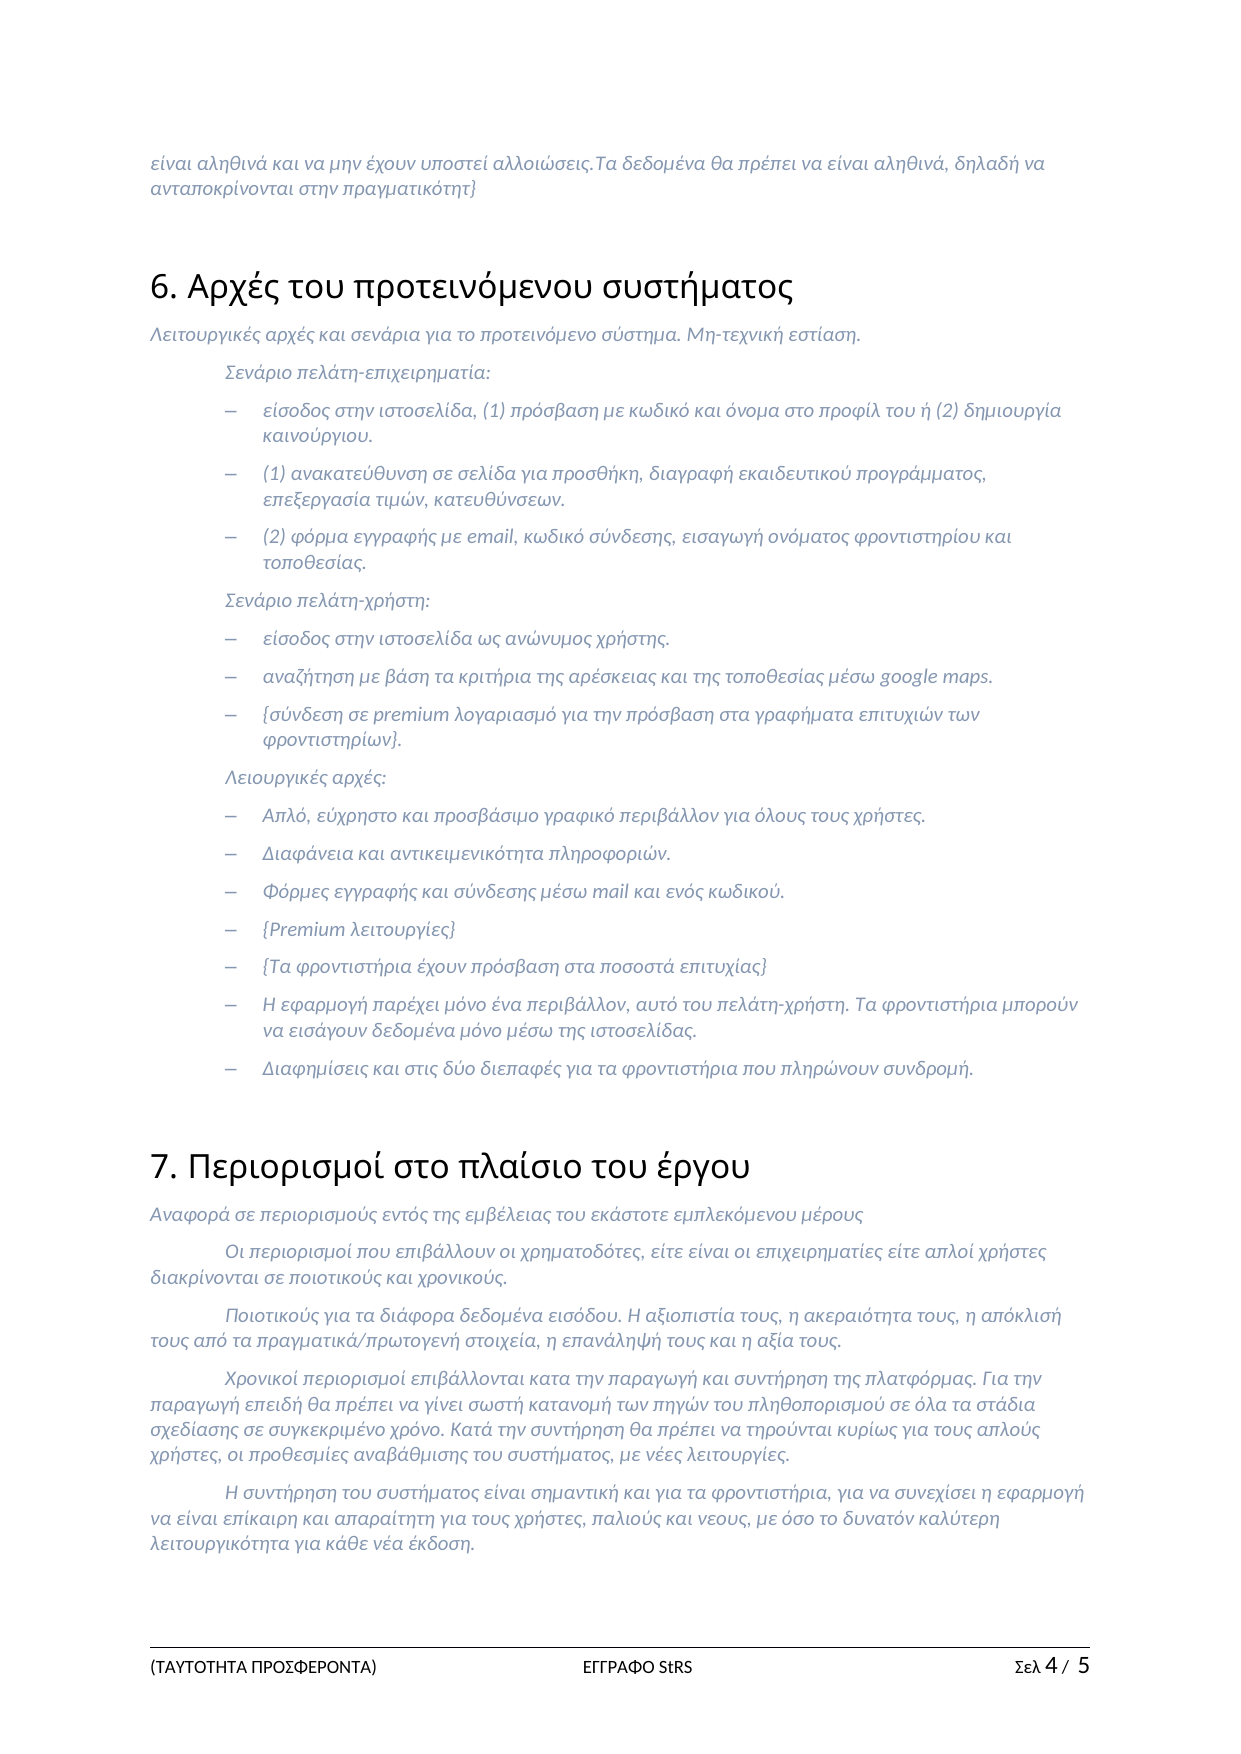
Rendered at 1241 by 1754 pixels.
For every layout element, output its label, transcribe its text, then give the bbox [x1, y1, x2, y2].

list Η εφαρμογή παρέχει μόνο ένα περιβάλλον, αυτό του πελάτη-χρήστη. Τα φροντιστήρια μπορούν να εισάγουν δεδομένα μόνο μέσω της ιστοσελίδας. [225, 992, 1090, 1042]
text Λειτουργικές αρχές και σενάρια για το προτεινόμενο σύστημα. Μη-τεχνική εστίαση. [150, 321, 1090, 347]
text Σενάριο πελάτη-χρήστη: [150, 587, 1090, 612]
list {Premium λειτουργίες} [225, 916, 1090, 941]
text Σενάριο πελάτη-επιχειρηματία: [150, 359, 1090, 384]
text Οι περιορισμοί που επιβάλλουν οι χρηματοδότες, είτε είναι οι επιχειρηματίες είτε απλοί χρήστες διακρίνονται σε ποιοτικούς και χρονικούς. [150, 1239, 1090, 1289]
subtitle Αρχές του προτεινόμενου συστήματος [150, 263, 1090, 309]
list Διαφάνεια και αντικειμενικότητα πληροφοριών. [225, 840, 1090, 865]
list {Τα φροντιστήρια έχουν πρόσβαση στα ποσοστά επιτυχίας} [225, 954, 1090, 979]
list {σύνδεση σε premium λογαριασμό για την πρόσβαση στα γραφήματα επιτυχιών των φροντιστηρίων}. [225, 701, 1090, 752]
text Ποιοτικούς για τα διάφορα δεδομένα εισόδου. Η αξιοπιστία τους, η ακεραιότητα τους, η απόκλισή τους από τα πραγματικά/πρωτογενή στοιχεία, η επανάληψή τους και η αξία τους. [150, 1302, 1090, 1353]
list είσοδος στην ιστοσελίδα ως ανώνυμος χρήστης. [225, 625, 1090, 650]
text Λειουργικές αρχές: [150, 764, 1090, 789]
text Η συντήρηση του συστήματος είναι σημαντική και για τα φροντιστήρια, για να συνεχίσει η εφαρμογή να είναι επίκαιρη και απαραίτητη για τους χρήστες, παλιούς και νεους, με όσο το δυνατόν καλύτερη λειτουργικότητα για κάθε νέα έκδοση. [150, 1479, 1090, 1556]
text Χρονικοί περιορισμοί επιβάλλονται κατα την παραγωγή και συντήρηση της πλατφόρμας. Για την παραγωγή επειδή θα πρέπει να γίνει σωστή κατανομή των πηγών του πληθοπορισμού σε όλα τα στάδια σχεδίασης σε συγκεκριμένο χρόνο. Κατά την συντήρηση θα πρέπει να τηρούνται κυρίως για τους απλούς χρήστες, οι προθεσμίες αναβάθμισης του συστήματος, με νέες λειτουργίες. [150, 1365, 1090, 1467]
list (2) φόρμα εγγραφής με email, κωδικό σύνδεσης, εισαγωγή ονόματος φροντιστηρίου και τοποθεσίας. [225, 524, 1090, 574]
text Αναφορά σε περιορισμούς εντός της εμβέλειας του εκάστοτε εμπλεκόμενου μέρους [150, 1201, 1090, 1226]
text είναι αληθινά και να μην έχουν υποστεί αλλοιώσεις.Τα δεδομένα θα πρέπει να είναι αληθινά, δηλαδή να ανταποκρίνονται στην πραγματικότητ} [150, 150, 1090, 201]
list (1) ανακατεύθυνση σε σελίδα για προσθήκη, διαγραφή εκαιδευτικού προγράμματος, επεξεργασία τιμών, κατευθύνσεων. [225, 460, 1090, 511]
subtitle Περιορισμοί στο πλαίσιο του έργου [150, 1143, 1090, 1188]
list Φόρμες εγγραφής και σύνδεσης μέσω mail και ενός κωδικού. [225, 878, 1090, 903]
list αναζήτηση με βάση τα κριτήρια της αρέσκειας και της τοποθεσίας μέσω google maps. [225, 663, 1090, 688]
list Απλό, εύχρηστο και προσβάσιμο γραφικό περιβάλλον για όλους τους χρήστες. [225, 802, 1090, 827]
list Διαφημίσεις και στις δύο διεπαφές για τα φροντιστήρια που πληρώνουν συνδρομή. [225, 1055, 1090, 1080]
list είσοδος στην ιστοσελίδα, (1) πρόσβαση με κωδικό και όνομα στο προφίλ του ή (2) δημιουργία καινούργιου. [225, 397, 1090, 448]
